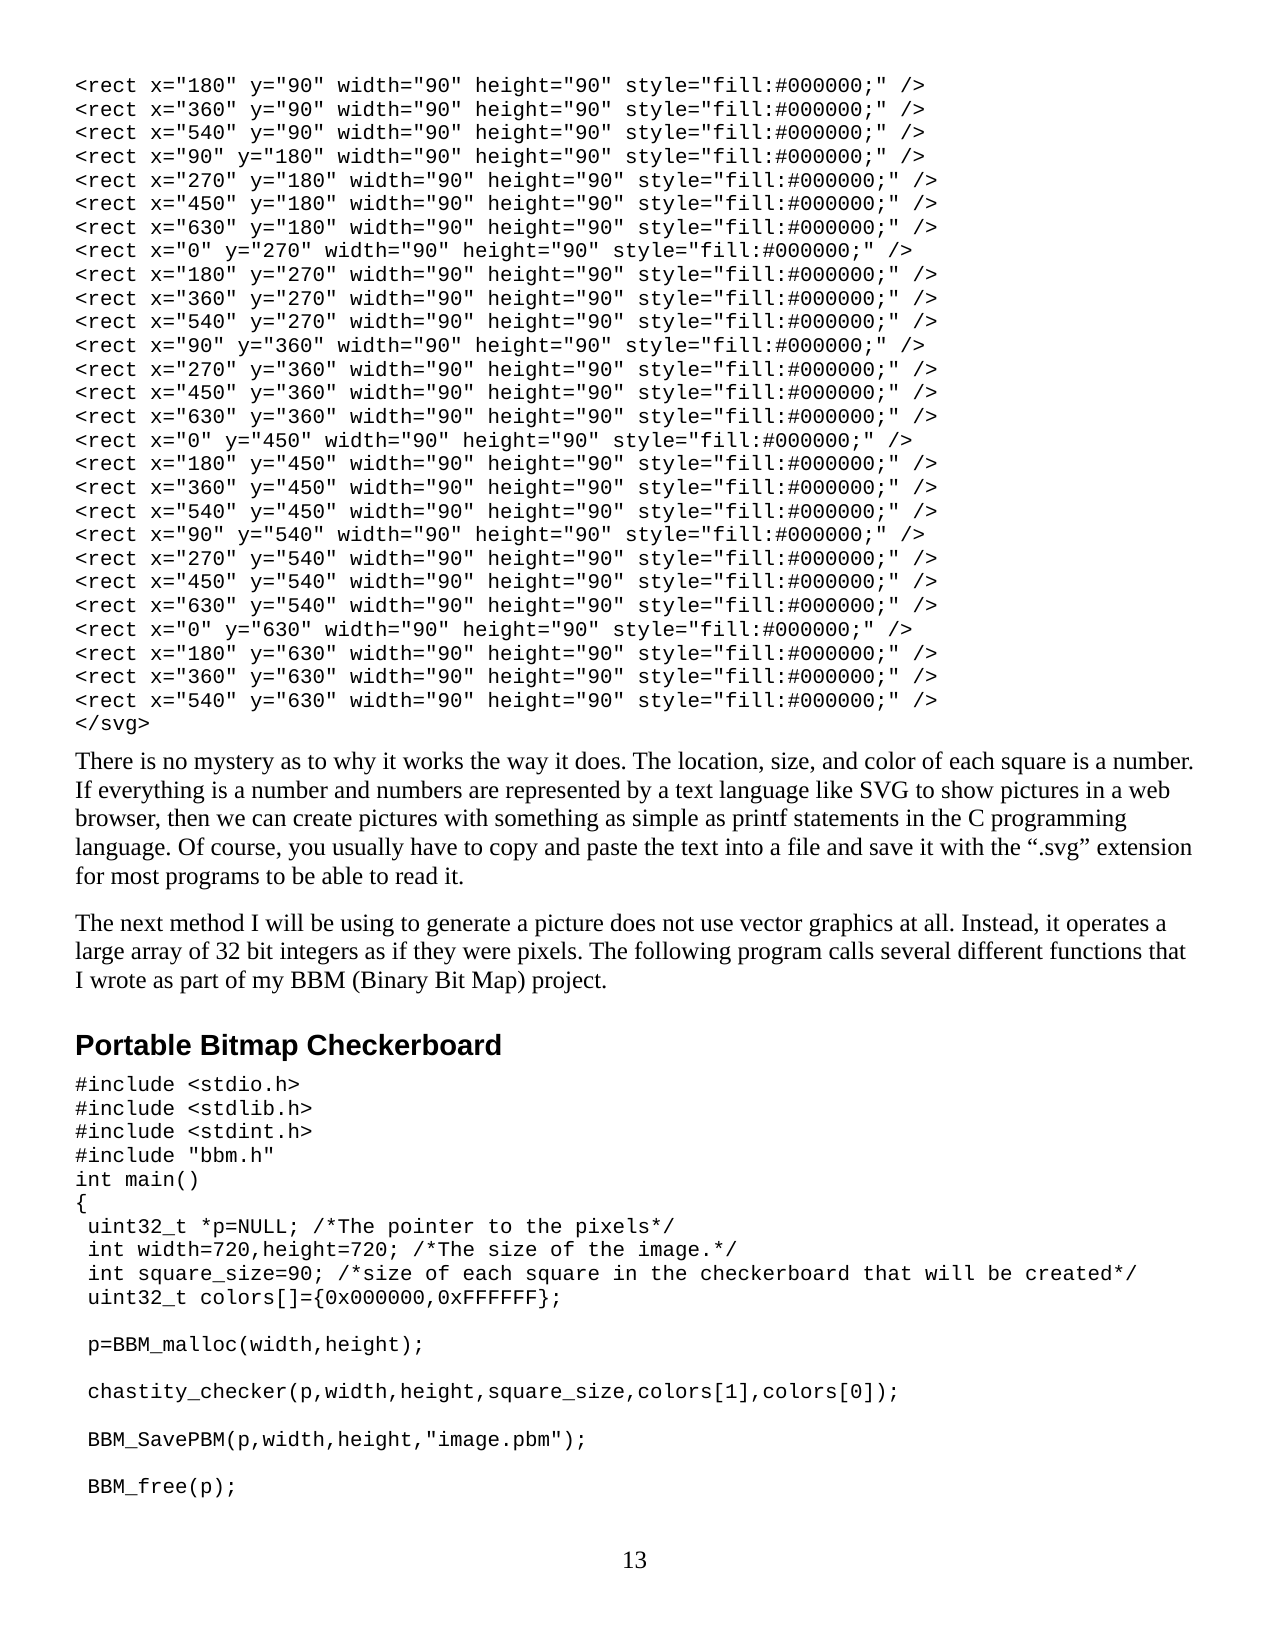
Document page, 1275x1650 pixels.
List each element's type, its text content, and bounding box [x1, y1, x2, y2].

text p=BBM_malloc(width,height); [75, 1334, 1200, 1358]
text <rect x="0" y="450" width="90" height="90" style="fill:#000000;" /> [75, 430, 1200, 453]
text <rect x="540" y="450" width="90" height="90" style="fill:#000000;" /> [75, 501, 1200, 524]
text BBM_SavePBM(p,width,height,"image.pbm"); [75, 1429, 1200, 1452]
text BBM_free(p); [75, 1476, 1200, 1499]
text <rect x="450" y="360" width="90" height="90" style="fill:#000000;" /> [75, 382, 1200, 406]
text #include <stdio.h> [75, 1074, 1200, 1098]
text int width=720,height=720; /*The size of the image.*/ [75, 1239, 1200, 1263]
text <rect x="360" y="270" width="90" height="90" style="fill:#000000;" /> [75, 288, 1200, 311]
text <rect x="0" y="270" width="90" height="90" style="fill:#000000;" /> [75, 241, 1200, 264]
text </svg> [75, 713, 1200, 737]
text #include "bbm.h" [75, 1145, 1200, 1168]
text <rect x="90" y="360" width="90" height="90" style="fill:#000000;" /> [75, 335, 1200, 359]
text #include <stdlib.h> [75, 1098, 1200, 1121]
text int main() [75, 1168, 1200, 1192]
text <rect x="360" y="90" width="90" height="90" style="fill:#000000;" /> [75, 99, 1200, 122]
text <rect x="180" y="270" width="90" height="90" style="fill:#000000;" /> [75, 264, 1200, 288]
text <rect x="540" y="630" width="90" height="90" style="fill:#000000;" /> [75, 690, 1200, 713]
text <rect x="90" y="180" width="90" height="90" style="fill:#000000;" /> [75, 146, 1200, 169]
text <rect x="360" y="450" width="90" height="90" style="fill:#000000;" /> [75, 477, 1200, 501]
text <rect x="270" y="540" width="90" height="90" style="fill:#000000;" /> [75, 548, 1200, 572]
text <rect x="630" y="360" width="90" height="90" style="fill:#000000;" /> [75, 406, 1200, 430]
text <rect x="540" y="270" width="90" height="90" style="fill:#000000;" /> [75, 311, 1200, 335]
text <rect x="540" y="90" width="90" height="90" style="fill:#000000;" /> [75, 122, 1200, 146]
text <rect x="450" y="180" width="90" height="90" style="fill:#000000;" /> [75, 193, 1200, 217]
text <rect x="450" y="540" width="90" height="90" style="fill:#000000;" /> [75, 572, 1200, 595]
text <rect x="270" y="180" width="90" height="90" style="fill:#000000;" /> [75, 169, 1200, 193]
text { [75, 1192, 1200, 1216]
text <rect x="360" y="630" width="90" height="90" style="fill:#000000;" /> [75, 666, 1200, 690]
subtitle Portable Bitmap Checkerboard [75, 1028, 1200, 1061]
text <rect x="90" y="540" width="90" height="90" style="fill:#000000;" /> [75, 524, 1200, 548]
text uint32_t colors[]={0x000000,0xFFFFFF}; [75, 1287, 1200, 1310]
text #include <stdint.h> [75, 1121, 1200, 1145]
text uint32_t *p=NULL; /*The pointer to the pixels*/ [75, 1216, 1200, 1239]
text <rect x="180" y="630" width="90" height="90" style="fill:#000000;" /> [75, 642, 1200, 666]
text int square_size=90; /*size of each square in the checkerboard that will be created*/ [75, 1263, 1200, 1287]
text <rect x="0" y="630" width="90" height="90" style="fill:#000000;" /> [75, 619, 1200, 642]
text <rect x="630" y="540" width="90" height="90" style="fill:#000000;" /> [75, 595, 1200, 619]
text chastity_checker(p,width,height,square_size,colors[1],colors[0]); [75, 1381, 1200, 1405]
text <rect x="270" y="360" width="90" height="90" style="fill:#000000;" /> [75, 359, 1200, 382]
text The next method I will be using to generate a picture does not use vector graphics at all. Instead, it operates a large array of 32 bit integers as if they were pixels. The following program calls several different functions that I wrote as part of my BBM (Binary Bit Map) project. [75, 908, 1200, 994]
text <rect x="180" y="450" width="90" height="90" style="fill:#000000;" /> [75, 453, 1200, 477]
text <rect x="180" y="90" width="90" height="90" style="fill:#000000;" /> [75, 75, 1200, 99]
text There is no mystery as to why it works the way it does. The location, size, and color of each square is a number. If everything is a number and numbers are represented by a text language like SVG to show pictures in a web browser, then we can create pictures with something as simple as printf statements in the C programming language. Of course, you usually have to copy and paste the text into a file and save it with the “.svg” extension for most programs to be able to read it. [75, 746, 1200, 890]
text <rect x="630" y="180" width="90" height="90" style="fill:#000000;" /> [75, 217, 1200, 241]
